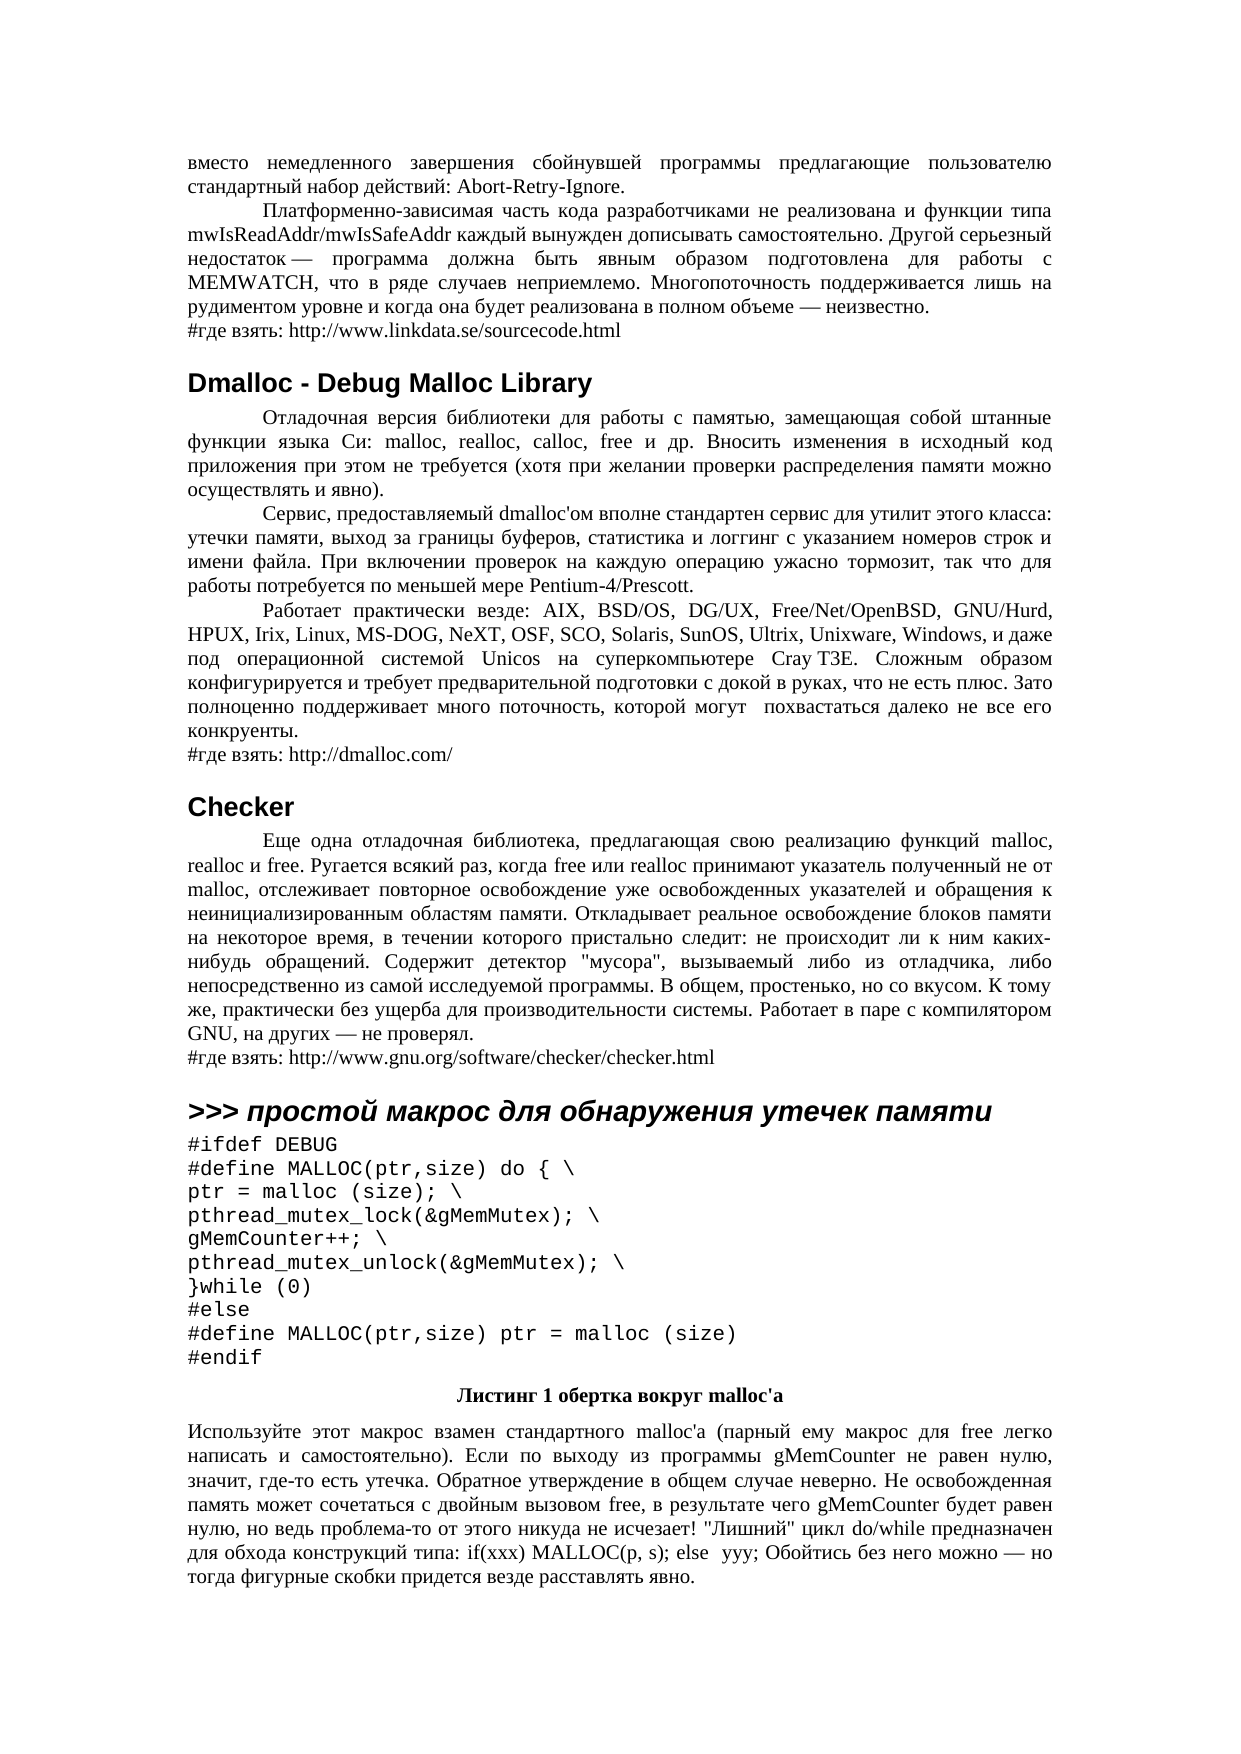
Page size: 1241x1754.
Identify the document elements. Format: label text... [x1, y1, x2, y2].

text Отладочная версия библиотеки для работы с памятью, замещающая собой штанные функции языка Си: malloc, realloc, calloc, free и др. Вносить изменения в исходный код приложения при этом не требуется (хотя при желании проверки распределения памяти можно осуществлять и явно). [187, 405, 1053, 501]
text вместо немедленного завершения сбойнувшей программы предлагающие пользователю стандартный набор действий: Abort-Retry-Ignore. [187, 150, 1053, 198]
text #else [187, 1299, 1053, 1323]
subtitle >>> простой макрос для обнаружения утечек памяти [187, 1094, 1053, 1128]
text pthread_mutex_lock(&gMemMutex); \ [187, 1205, 1053, 1228]
text Еще одна отладочная библиотека, предлагающая свою реализацию функций malloc, realloc и free. Ругается всякий раз, когда free или realloc принимают указатель полученный не от malloc, отслеживает повторное освобождение уже освобожденных указателей и обращения к неинициализированным областям памяти. Откладывает реальное освобождение блоков памяти на некоторое время, в течении которого пристально следит: не происходит ли к ним каких-нибудь обращений. Содержит детектор "мусора", вызываемый либо из отладчика, либо непосредственно из самой исследуемой программы. В общем, простенько, но со вкусом. К тому же, практически без ущерба для производительности системы. Работает в паре с компилятором GNU, на других — не проверял. [187, 828, 1053, 1045]
text Листинг 1 обертка вокруг malloc'a [187, 1383, 1053, 1407]
text #где взять: http://dmalloc.com/ [187, 742, 1053, 766]
text #endif [187, 1347, 1053, 1370]
text #где взять: http://www.linkdata.se/sourcecode.html [187, 318, 1053, 342]
text Платформенно-зависимая часть кода разработчиками не реализована и функции типа mwIsReadAddr/mwIsSafeAddr каждый вынужден дописывать самостоятельно. Другой серьезный недостаток — программа должна быть явным образом подготовлена для работы с MEMWATCH, что в ряде случаев неприемлемо. Многопоточность поддерживается лишь на рудиментом уровне и когда она будет реализована в полном объеме — неизвестно. [187, 198, 1053, 318]
subtitle Dmalloc - Debug Malloc Library [187, 367, 1053, 399]
text Используйте этот макрос взамен стандартного malloc'а (парный ему макрос для free легко написать и самостоятельно). Если по выходу из программы gMemCounter не равен нулю, значит, где-то есть утечка. Обратное утверждение в общем случае неверно. Не освобожденная память может сочетаться с двойным вызовом free, в результате чего gMemCounter будет равен нулю, но ведь проблема-то от этого никуда не исчезает! "Лишний" цикл do/while предназначен для обхода конструкций типа: if(xxx) MALLOC(p, s); else yyy; Обойтись без него можно — но тогда фигурные скобки придется везде расставлять явно. [187, 1419, 1053, 1588]
subtitle Checker [187, 791, 1053, 822]
text Работает практически везде: AIX, BSD/OS, DG/UX, Free/Net/OpenBSD, GNU/Hurd, HPUX, Irix, Linux, MS-DOG, NeXT, OSF, SCO, Solaris, SunOS, Ultrix, Unixware, Windows, и даже под операционной системой Unicos на суперкомпьютере Cray T3E. Сложным образом конфигурируется и требует предварительной подготовки c докой в руках, что не есть плюс. Зато полноценно поддерживает много поточность, которой могут похвастаться далеко не все его конкруенты. [187, 597, 1053, 742]
text }while (0) [187, 1276, 1053, 1299]
text #define MALLOC(ptr,size) do { \ [187, 1157, 1053, 1181]
text gMemCounter++; \ [187, 1228, 1053, 1252]
text pthread_mutex_unlock(&gMemMutex); \ [187, 1252, 1053, 1276]
text Сервис, предоставляемый dmalloc'ом вполне стандартен сервис для утилит этого класса: утечки памяти, выход за границы буферов, статистика и логгинг с указанием номеров строк и имени файла. При включении проверок на каждую операцию ужасно тормозит, так что для работы потребуется по меньшей мере Pentium-4/Prescott. [187, 501, 1053, 597]
text ptr = malloc (size); \ [187, 1181, 1053, 1205]
text #define MALLOC(ptr,size) ptr = malloc (size) [187, 1323, 1053, 1347]
text #где взять: http://www.gnu.org/software/checker/checker.html [187, 1045, 1053, 1069]
text #ifdef DEBUG [187, 1134, 1053, 1157]
